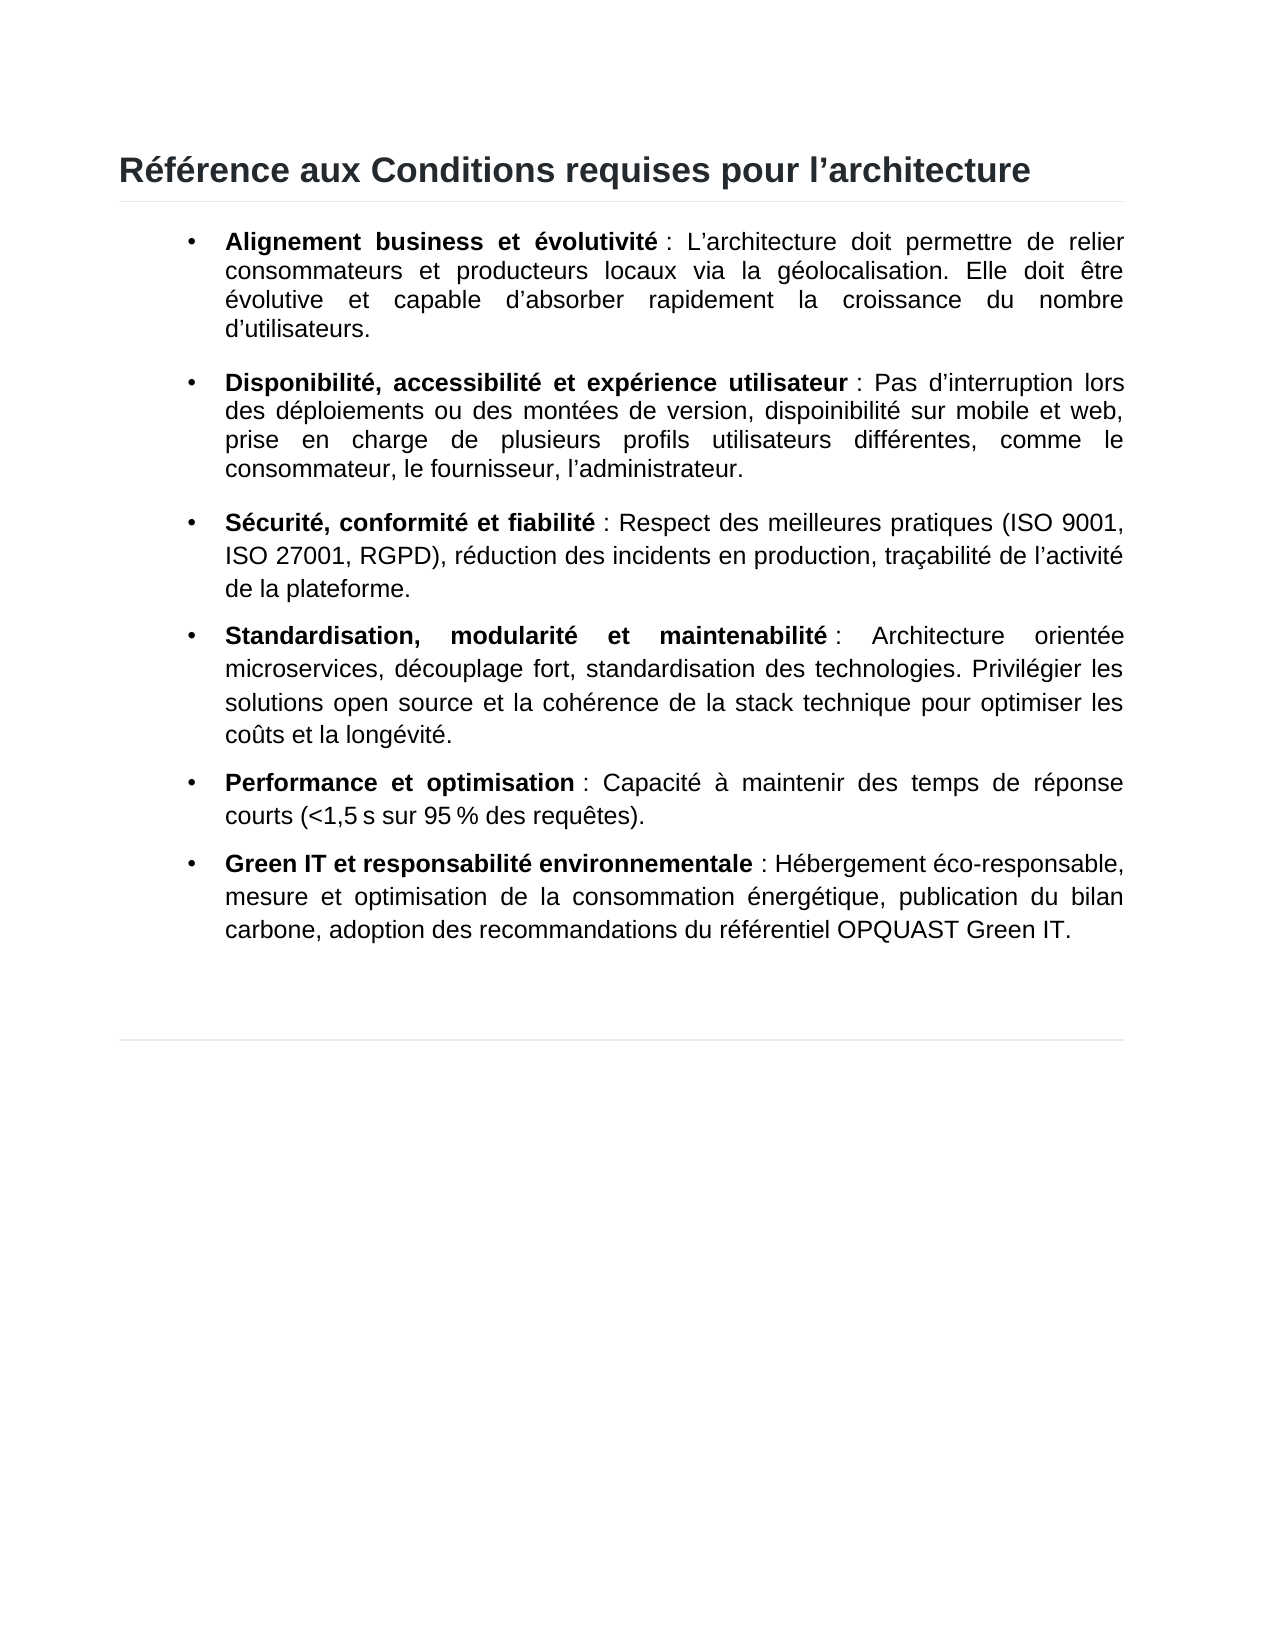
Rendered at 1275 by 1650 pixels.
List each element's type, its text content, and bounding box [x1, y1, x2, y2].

subtitle Référence aux Conditions requises pour l’architecture [119, 150, 1125, 201]
list Disponibilité, accessibilité et expérience utilisateur : Pas d’interruption lors des déploiements ou des montées de version, dispoinibilité sur mobile et web, prise en charge de plusieurs profils utilisateurs différentes, comme le consommateur, le fournisseur, l’administrateur. [187, 367, 1125, 483]
list Sécurité, conformité et fiabilité : Respect des meilleures pratiques (ISO 9001, ISO 27001, RGPD), réduction des incidents en production, traçabilité de l’activité de la plateforme. [187, 508, 1125, 602]
list Performance et optimisation : Capacité à maintenir des temps de réponse courts (<1,5 s sur 95 % des requêtes). [187, 768, 1125, 830]
list Green IT et responsabilité environnementale : Hébergement éco-responsable, mesure et optimisation de la consommation énergétique, publication du bilan carbone, adoption des recommandations du référentiel OPQUAST Green IT. [187, 849, 1125, 944]
list Standardisation, modularité et maintenabilité : Architecture orientée microservices, découplage fort, standardisation des technologies. Privilégier les solutions open source et la cohérence de la stack technique pour optimiser les coûts et la longévité. [187, 621, 1125, 749]
list Alignement business et évolutivité : L’architecture doit permettre de relier consommateurs et producteurs locaux via la géolocalisation. Elle doit être évolutive et capable d’absorber rapidement la croissance du nombre d’utilisateurs. [187, 227, 1125, 342]
